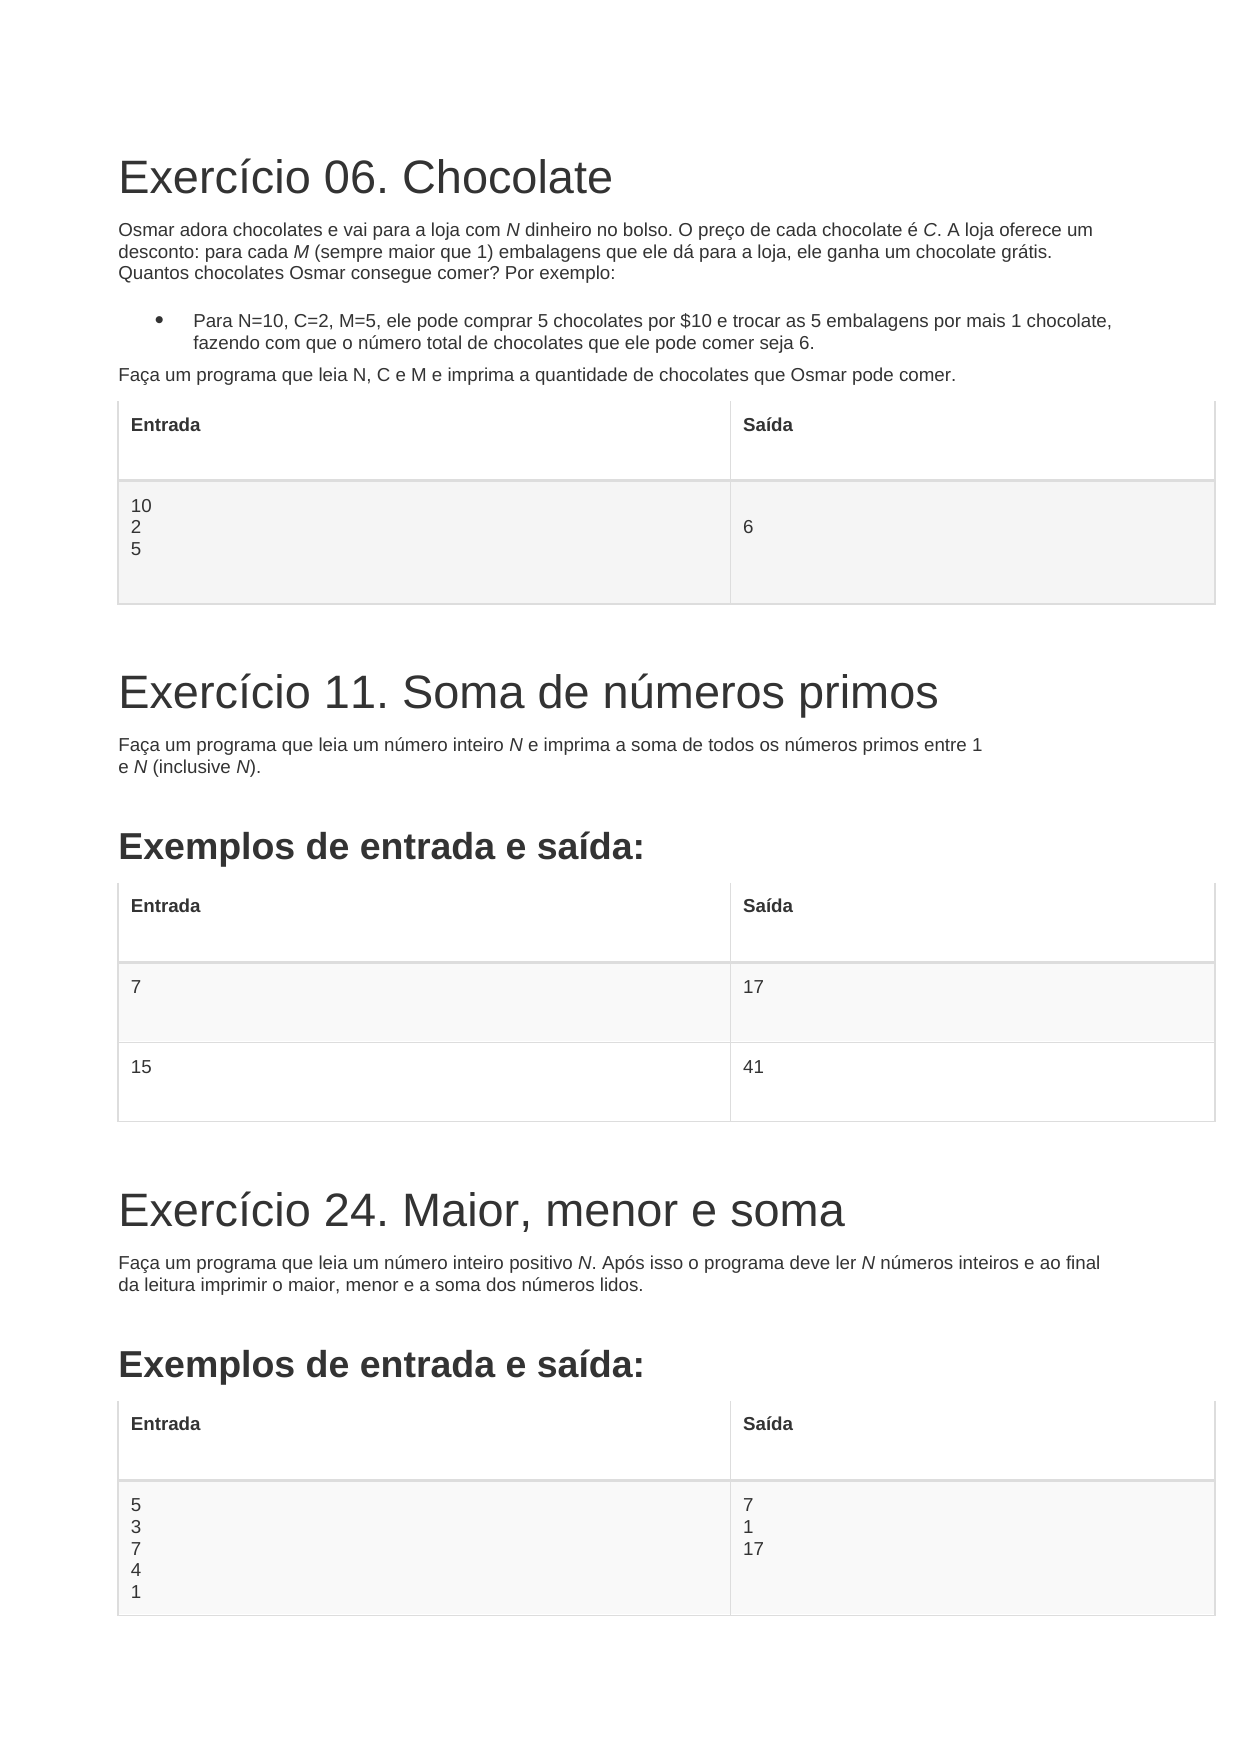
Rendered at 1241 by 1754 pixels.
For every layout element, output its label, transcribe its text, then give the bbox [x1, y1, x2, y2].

text Osmar adora chocolates e vai para a loja com N dinheiro no bolso. O preço de cada chocolate é C. A loja oferece um desconto: para cada M (sempre maior que 1) embalagens que ele dá para a loja, ele ganha um chocolate grátis. Quantos chocolates Osmar consegue comer? Por exemplo: [118, 219, 1122, 284]
subtitle Exemplos de entrada e saída: [118, 824, 1122, 867]
table_cell 7 1 17 [731, 1482, 1214, 1614]
text Faça um programa que leia um número inteiro positivo N. Após isso o programa deve ler N números inteiros e ao final da leitura imprimir o maior, menor e a soma dos números lidos. [118, 1252, 1122, 1295]
table_cell 6 [731, 482, 1214, 603]
list Para N=10, C=2, M=5, ele pode comprar 5 chocolates por $10 e trocar as 5 embalagens por mais 1 chocolate, fazendo com que o número total de chocolates que ele pode comer seja 6. [156, 310, 1122, 353]
table_cell 10 2 5 [119, 482, 730, 603]
table_header Entrada [119, 1401, 730, 1478]
text Faça um programa que leia N, C e M e imprima a quantidade de chocolates que Osmar pode comer. [118, 364, 1122, 385]
table_header Entrada [119, 883, 730, 961]
table_cell 17 [731, 964, 1214, 1041]
table_cell 7 [119, 964, 730, 1041]
table_header Entrada [119, 401, 730, 479]
table_header Saída [731, 1401, 1214, 1478]
subtitle Exercício 24. Maior, menor e soma [118, 1182, 1122, 1236]
table_header Saída [731, 883, 1214, 961]
subtitle Exemplos de entrada e saída: [118, 1342, 1122, 1385]
subtitle Exercício 11. Soma de números primos [118, 664, 1122, 718]
table_cell 15 [119, 1043, 730, 1121]
text Exercício 06. Chocolate [118, 149, 1122, 203]
table_cell 41 [731, 1043, 1214, 1121]
table_cell 5 3 7 4 1 [119, 1482, 730, 1614]
text Faça um programa que leia um número inteiro N e imprima a soma de todos os números primos entre 1 e N (inclusive N). [118, 734, 1122, 777]
table_header Saída [731, 401, 1214, 479]
